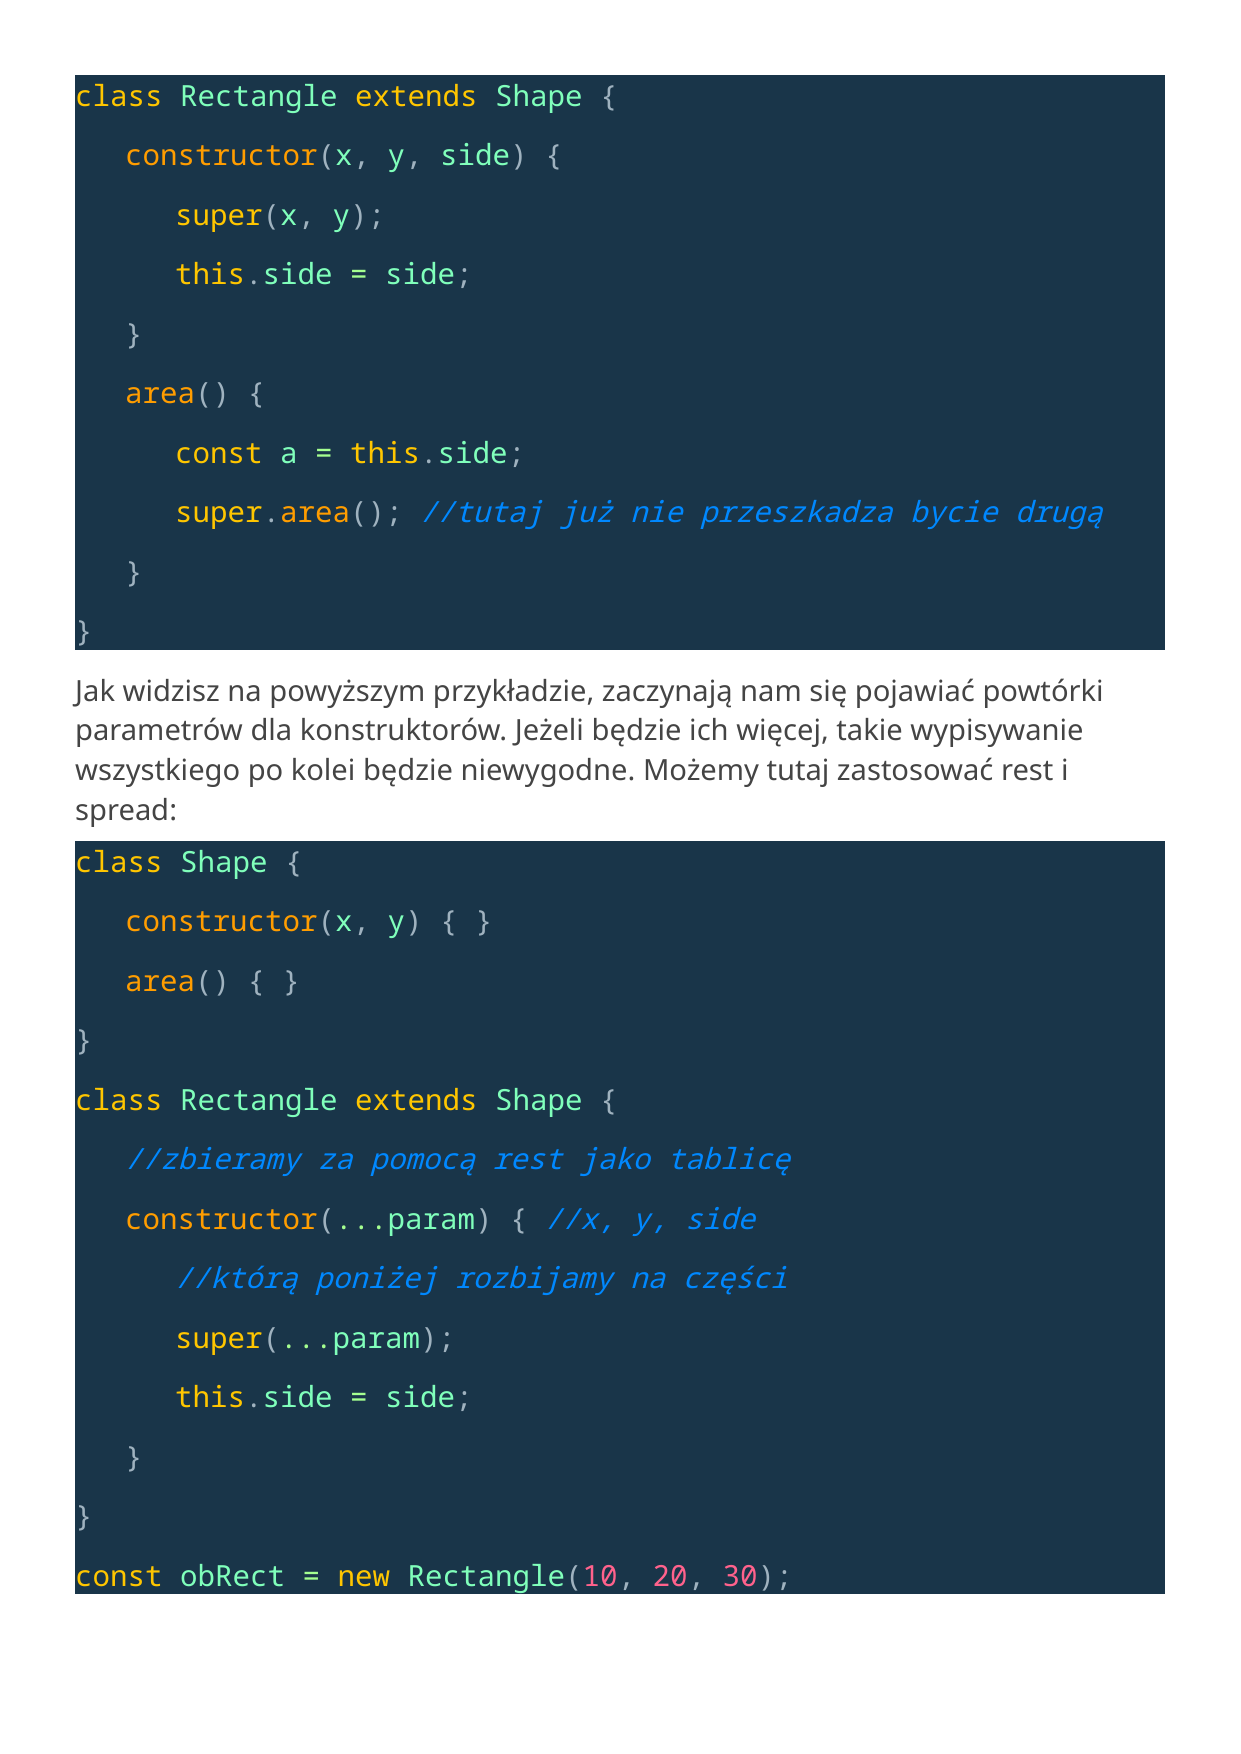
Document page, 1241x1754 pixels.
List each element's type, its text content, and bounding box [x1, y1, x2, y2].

text class Rectangle extends Shape { [75, 1079, 1165, 1119]
text class Shape { [75, 841, 1165, 881]
text } [75, 313, 1165, 353]
text } [75, 1495, 1165, 1535]
text } [75, 1019, 1165, 1059]
text super(...param); [75, 1317, 1165, 1357]
text area() { [75, 372, 1165, 412]
text class Rectangle extends Shape { [75, 75, 1165, 115]
text } [75, 610, 1165, 650]
text } [75, 1436, 1165, 1476]
text //którą poniżej rozbijamy na części [75, 1257, 1165, 1297]
text const obRect = new Rectangle(10, 20, 30); [75, 1555, 1165, 1594]
text constructor(x, y) { } [75, 901, 1165, 940]
text constructor(x, y, side) { [75, 134, 1165, 174]
text this.side = side; [75, 253, 1165, 293]
text area() { } [75, 960, 1165, 1000]
text } [75, 551, 1165, 591]
text super.area(); //tutaj już nie przeszkadza bycie drugą [75, 491, 1165, 531]
text constructor(...param) { //x, y, side [75, 1198, 1165, 1238]
text super(x, y); [75, 194, 1165, 234]
text this.side = side; [75, 1376, 1165, 1416]
text const a = this.side; [75, 432, 1165, 472]
text //zbieramy za pomocą rest jako tablicę [75, 1138, 1165, 1178]
text Jak widzisz na powyższym przykładzie, zaczynają nam się pojawiać powtórki parametrów dla konstruktorów. Jeżeli będzie ich więcej, takie wypisywanie wszystkiego po kolei będzie niewygodne. Możemy tutaj zastosować rest i spread: [75, 670, 1165, 828]
